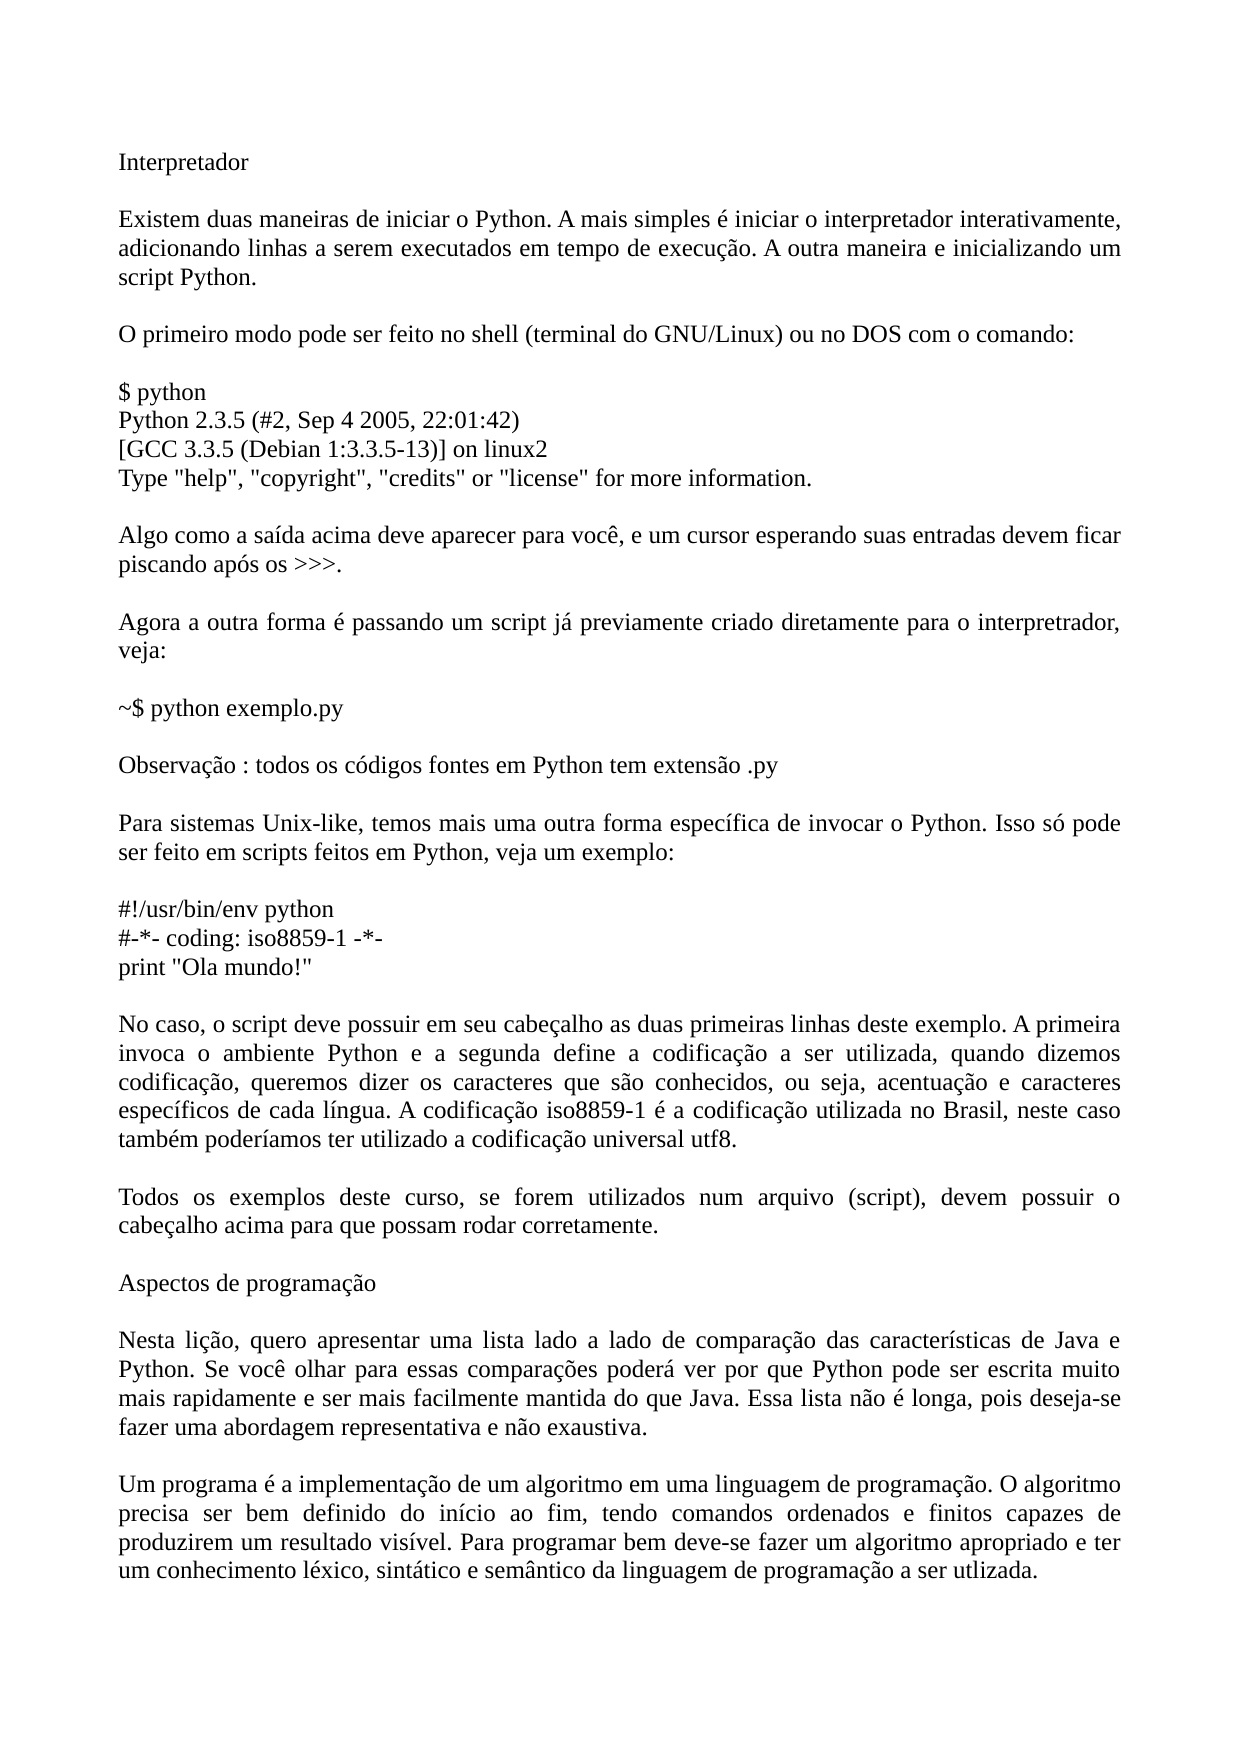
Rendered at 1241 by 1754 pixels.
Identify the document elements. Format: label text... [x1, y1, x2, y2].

text Um programa é a implementação de um algoritmo em uma linguagem de programação. O algoritmo precisa ser bem definido do início ao fim, tendo comandos ordenados e finitos capazes de produzirem um resultado visível. Para programar bem deve-se fazer um algoritmo apropriado e ter um conhecimento léxico, sintático e semântico da linguagem de programação a ser utlizada. [118, 1469, 1122, 1584]
text ~$ python exemplo.py [118, 693, 1122, 722]
text $ python [118, 377, 1122, 406]
text Type "help", "copyright", "credits" or "license" for more information. [118, 463, 1122, 492]
text Para sistemas Unix-like, temos mais uma outra forma específica de invocar o Python. Isso só pode ser feito em scripts feitos em Python, veja um exemplo: [118, 808, 1122, 866]
text [GCC 3.3.5 (Debian 1:3.3.5-13)] on linux2 [118, 434, 1122, 463]
text Existem duas maneiras de iniciar o Python. A mais simples é iniciar o interpretador interativamente, adicionando linhas a serem executados em tempo de execução. A outra maneira e inicializando um script Python. [118, 204, 1122, 291]
text #-*- coding: iso8859-1 -*- [118, 923, 1122, 952]
text O primeiro modo pode ser feito no shell (terminal do GNU/Linux) ou no DOS com o comando: [118, 319, 1122, 348]
text #!/usr/bin/env python [118, 894, 1122, 923]
text Nesta lição, quero apresentar uma lista lado a lado de comparação das características de Java e Python. Se você olhar para essas comparações poderá ver por que Python pode ser escrita muito mais rapidamente e ser mais facilmente mantida do que Java. Essa lista não é longa, pois deseja-se fazer uma abordagem representativa e não exaustiva. [118, 1326, 1122, 1441]
text No caso, o script deve possuir em seu cabeçalho as duas primeiras linhas deste exemplo. A primeira invoca o ambiente Python e a segunda define a codificação a ser utilizada, quando dizemos codificação, queremos dizer os caracteres que são conhecidos, ou seja, acentuação e caracteres específicos de cada língua. A codificação iso8859-1 é a codificação utilizada no Brasil, neste caso também poderíamos ter utilizado a codificação universal utf8. [118, 1009, 1122, 1153]
text Python 2.3.5 (#2, Sep 4 2005, 22:01:42) [118, 406, 1122, 434]
text print "Ola mundo!" [118, 952, 1122, 981]
text Todos os exemplos deste curso, se forem utilizados num arquivo (script), devem possuir o cabeçalho acima para que possam rodar corretamente. [118, 1182, 1122, 1239]
text Interpretador [118, 147, 1122, 176]
text Aspectos de programação [118, 1268, 1122, 1297]
text Observação : todos os códigos fontes em Python tem extensão .py [118, 751, 1122, 779]
text Agora a outra forma é passando um script já previamente criado diretamente para o interpretrador, veja: [118, 607, 1122, 664]
text Algo como a saída acima deve aparecer para você, e um cursor esperando suas entradas devem ficar piscando após os >>>. [118, 521, 1122, 578]
